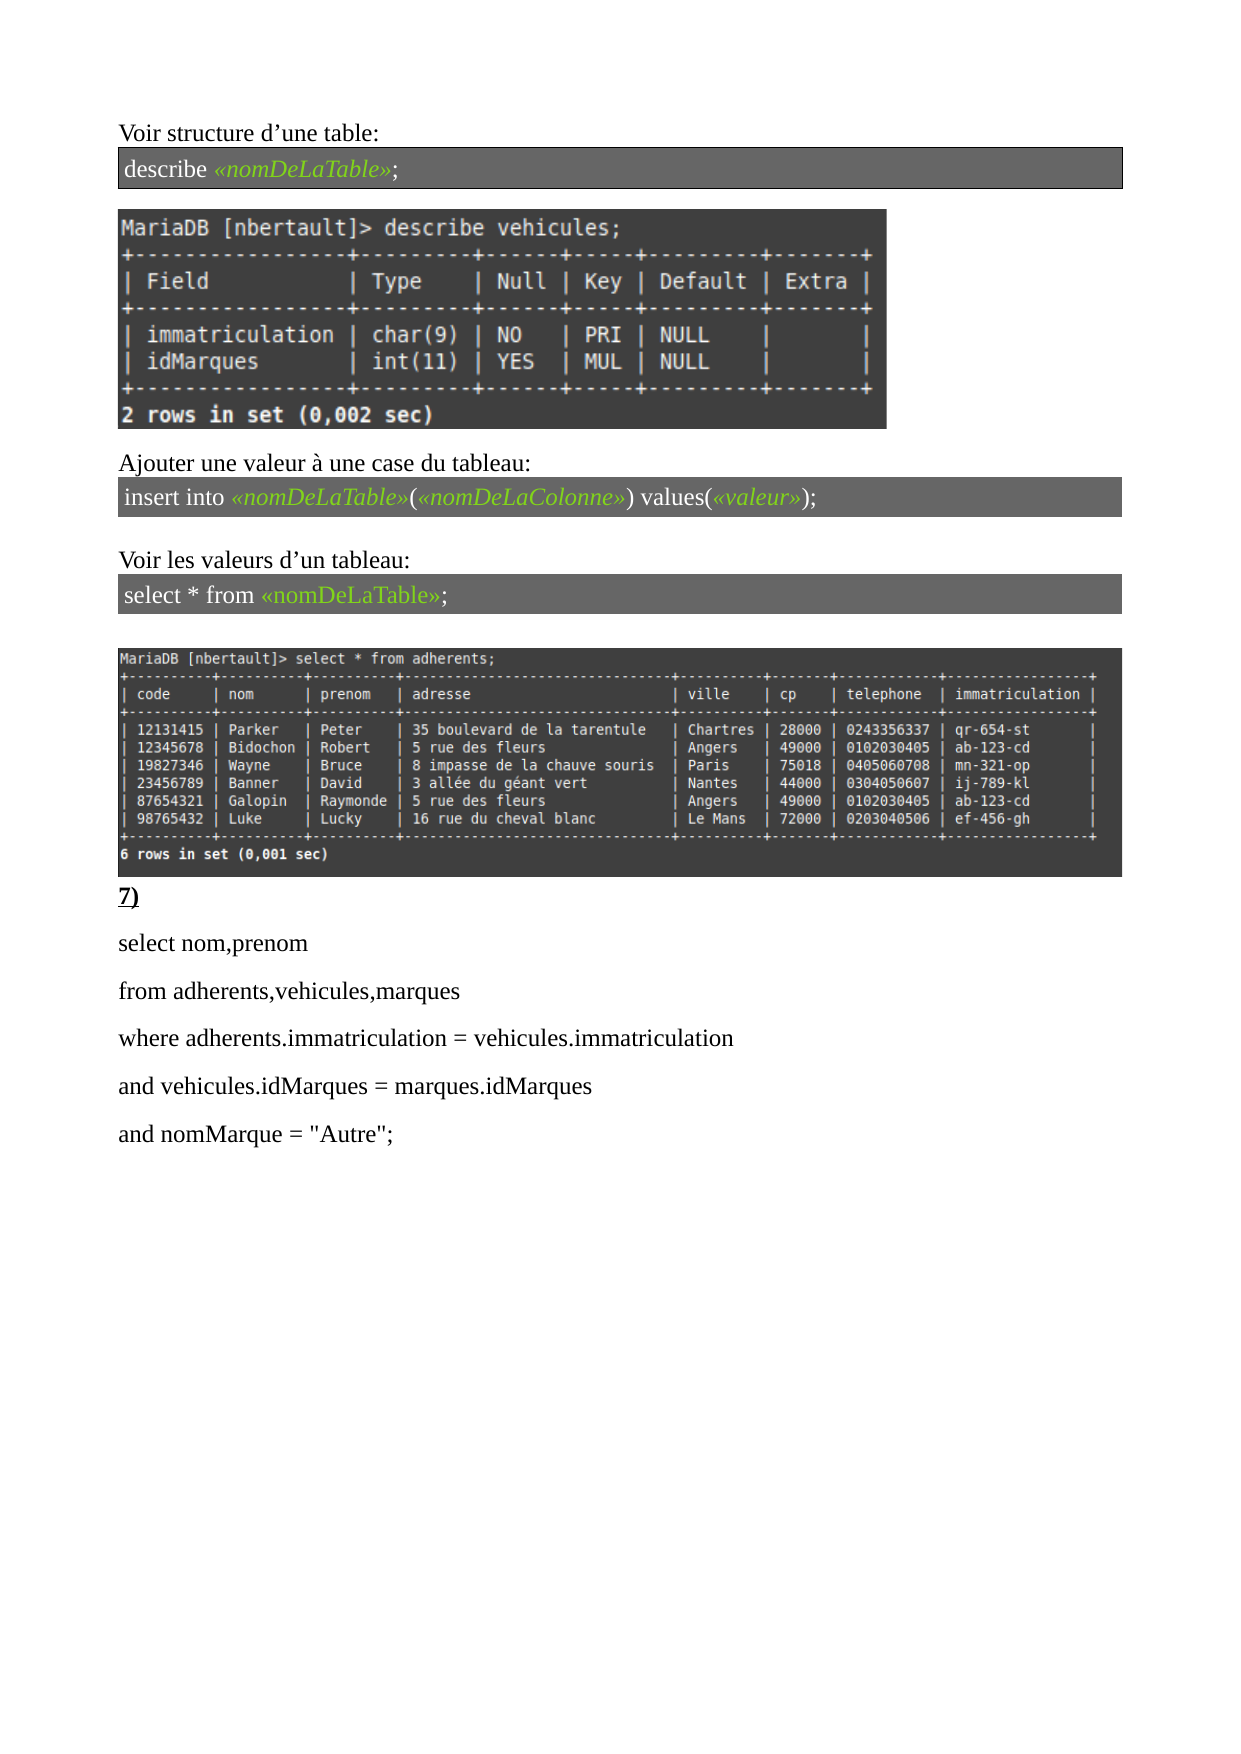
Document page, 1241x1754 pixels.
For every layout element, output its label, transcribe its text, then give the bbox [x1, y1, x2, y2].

picture [118, 648, 1123, 877]
text from adherents,vehicules,marques [118, 976, 1122, 1005]
text Voir les valeurs d’un tableau: [118, 546, 1122, 574]
text Ajouter une valeur à une case du tableau: [118, 448, 1122, 477]
text [118, 643, 1122, 648]
text select nom,prenom [118, 928, 1122, 957]
text 7) [118, 877, 1122, 909]
text and vehicules.idMarques = marques.idMarques [118, 1071, 1122, 1100]
text Voir structure d’une table: [118, 118, 1122, 147]
picture [117, 209, 887, 429]
table_header describe «nomDeLaTable»; [119, 148, 1122, 188]
table_header insert into «nomDeLaTable»(«nomDeLaColonne») values(«valeur»); [118, 477, 1122, 517]
text where adherents.immatriculation = vehicules.immatriculation [118, 1023, 1122, 1052]
table_header select * from «nomDeLaTable»; [118, 574, 1122, 614]
text and nomMarque = "Autre"; [118, 1119, 1122, 1147]
